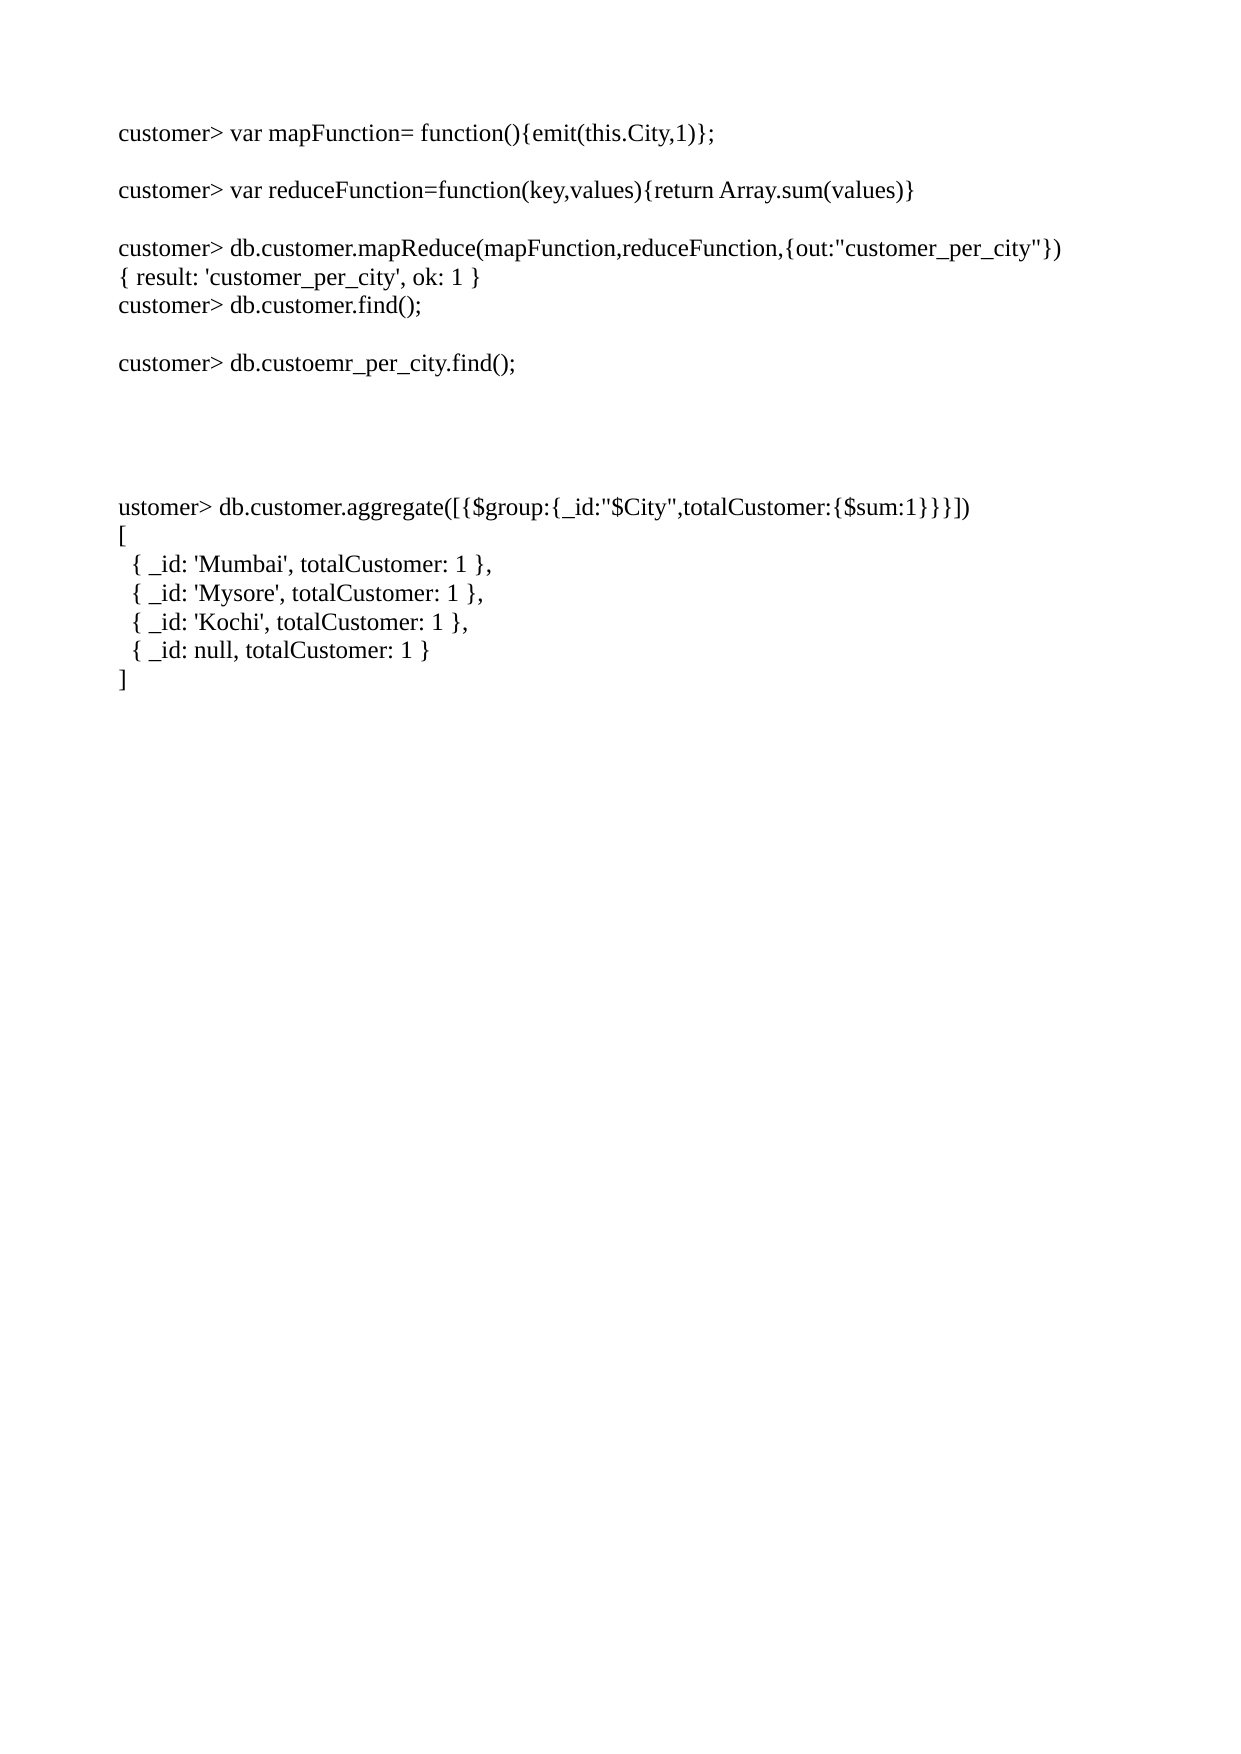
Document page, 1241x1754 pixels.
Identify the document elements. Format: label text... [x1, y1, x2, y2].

text { _id: 'Kochi', totalCustomer: 1 }, [118, 607, 1122, 636]
text customer> db.custoemr_per_city.find(); [118, 348, 1122, 377]
text [ [118, 521, 1122, 549]
text customer> var reduceFunction=function(key,values){return Array.sum(values)} [118, 176, 1122, 204]
text customer> db.customer.find(); [118, 291, 1122, 319]
text { result: 'customer_per_city', ok: 1 } [118, 262, 1122, 291]
text ] [118, 664, 1122, 693]
text customer> var mapFunction= function(){emit(this.City,1)}; [118, 118, 1122, 147]
text customer> db.customer.mapReduce(mapFunction,reduceFunction,{out:"customer_per_city"}) [118, 233, 1122, 262]
text { _id: 'Mysore', totalCustomer: 1 }, [118, 578, 1122, 607]
text ustomer> db.customer.aggregate([{$group:{_id:"$City",totalCustomer:{$sum:1}}}]) [118, 492, 1122, 521]
text { _id: null, totalCustomer: 1 } [118, 636, 1122, 664]
text { _id: 'Mumbai', totalCustomer: 1 }, [118, 549, 1122, 578]
